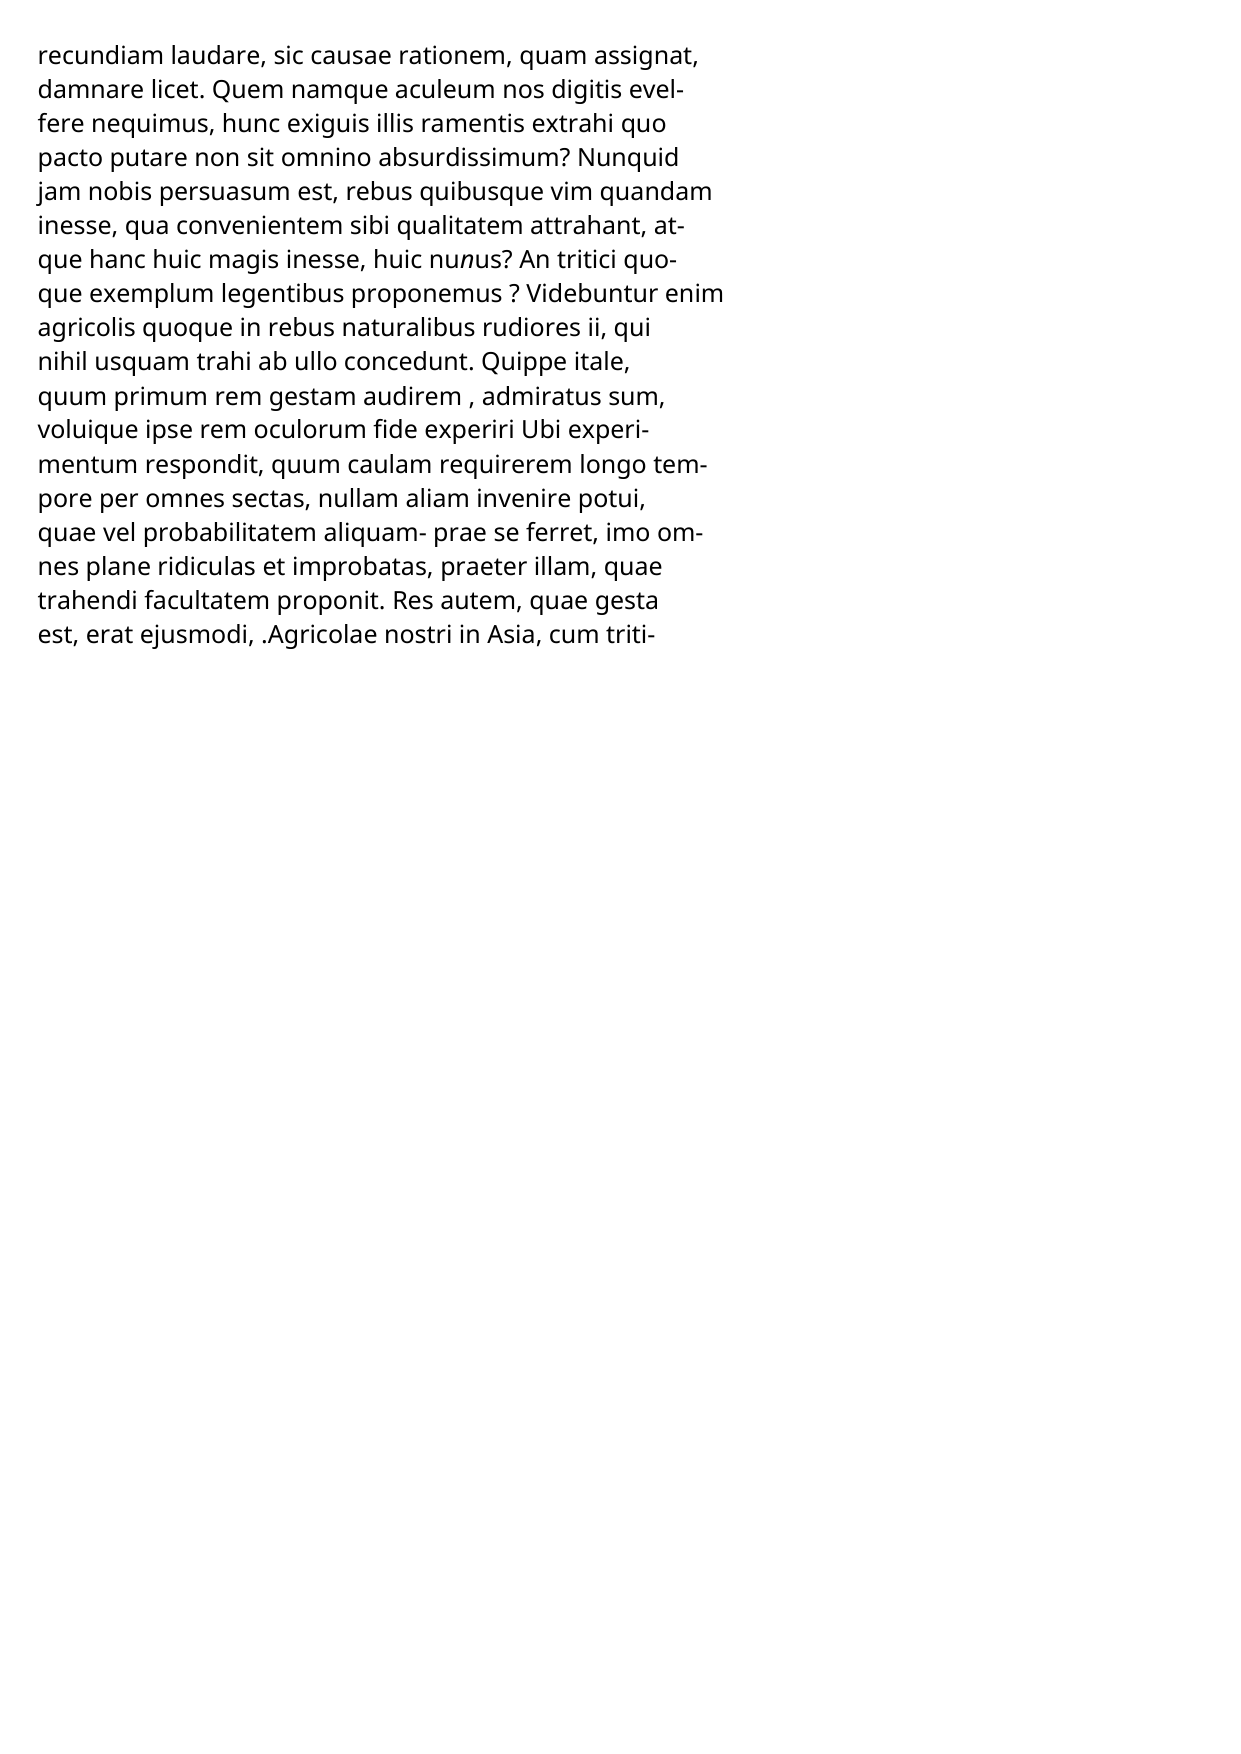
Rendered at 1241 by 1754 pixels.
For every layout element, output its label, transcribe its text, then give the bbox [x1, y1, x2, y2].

text recundiam laudare, sic causae rationem, quam assignat, damnare licet. Quem namque aculeum nos digitis evel- fere nequimus, hunc exiguis illis ramentis extrahi quo pacto putare non sit omnino absurdissimum? Nunquid jam nobis persuasum est, rebus quibusque vim quandam inesse, qua convenientem sibi qualitatem attrahant, at- que hanc huic magis inesse, huic nunus? An tritici quo- que exemplum legentibus proponemus ? Videbuntur enim agricolis quoque in rebus naturalibus rudiores ii, qui nihil usquam trahi ab ullo concedunt. Quippe itale, quum primum rem gestam audirem , admiratus sum, voluique ipse rem oculorum fide experiri Ubi experi- mentum respondit, quum caulam requirerem longo tem- pore per omnes sectas, nullam aliam invenire potui, quae vel probabilitatem aliquam- prae se ferret, imo om- nes plane ridiculas et improbatas, praeter illam, quae trahendi facultatem proponit. Res autem, quae gesta est, erat ejusmodi, .Agricolae nostri in Asia, cum triti- [37, 37, 1203, 651]
